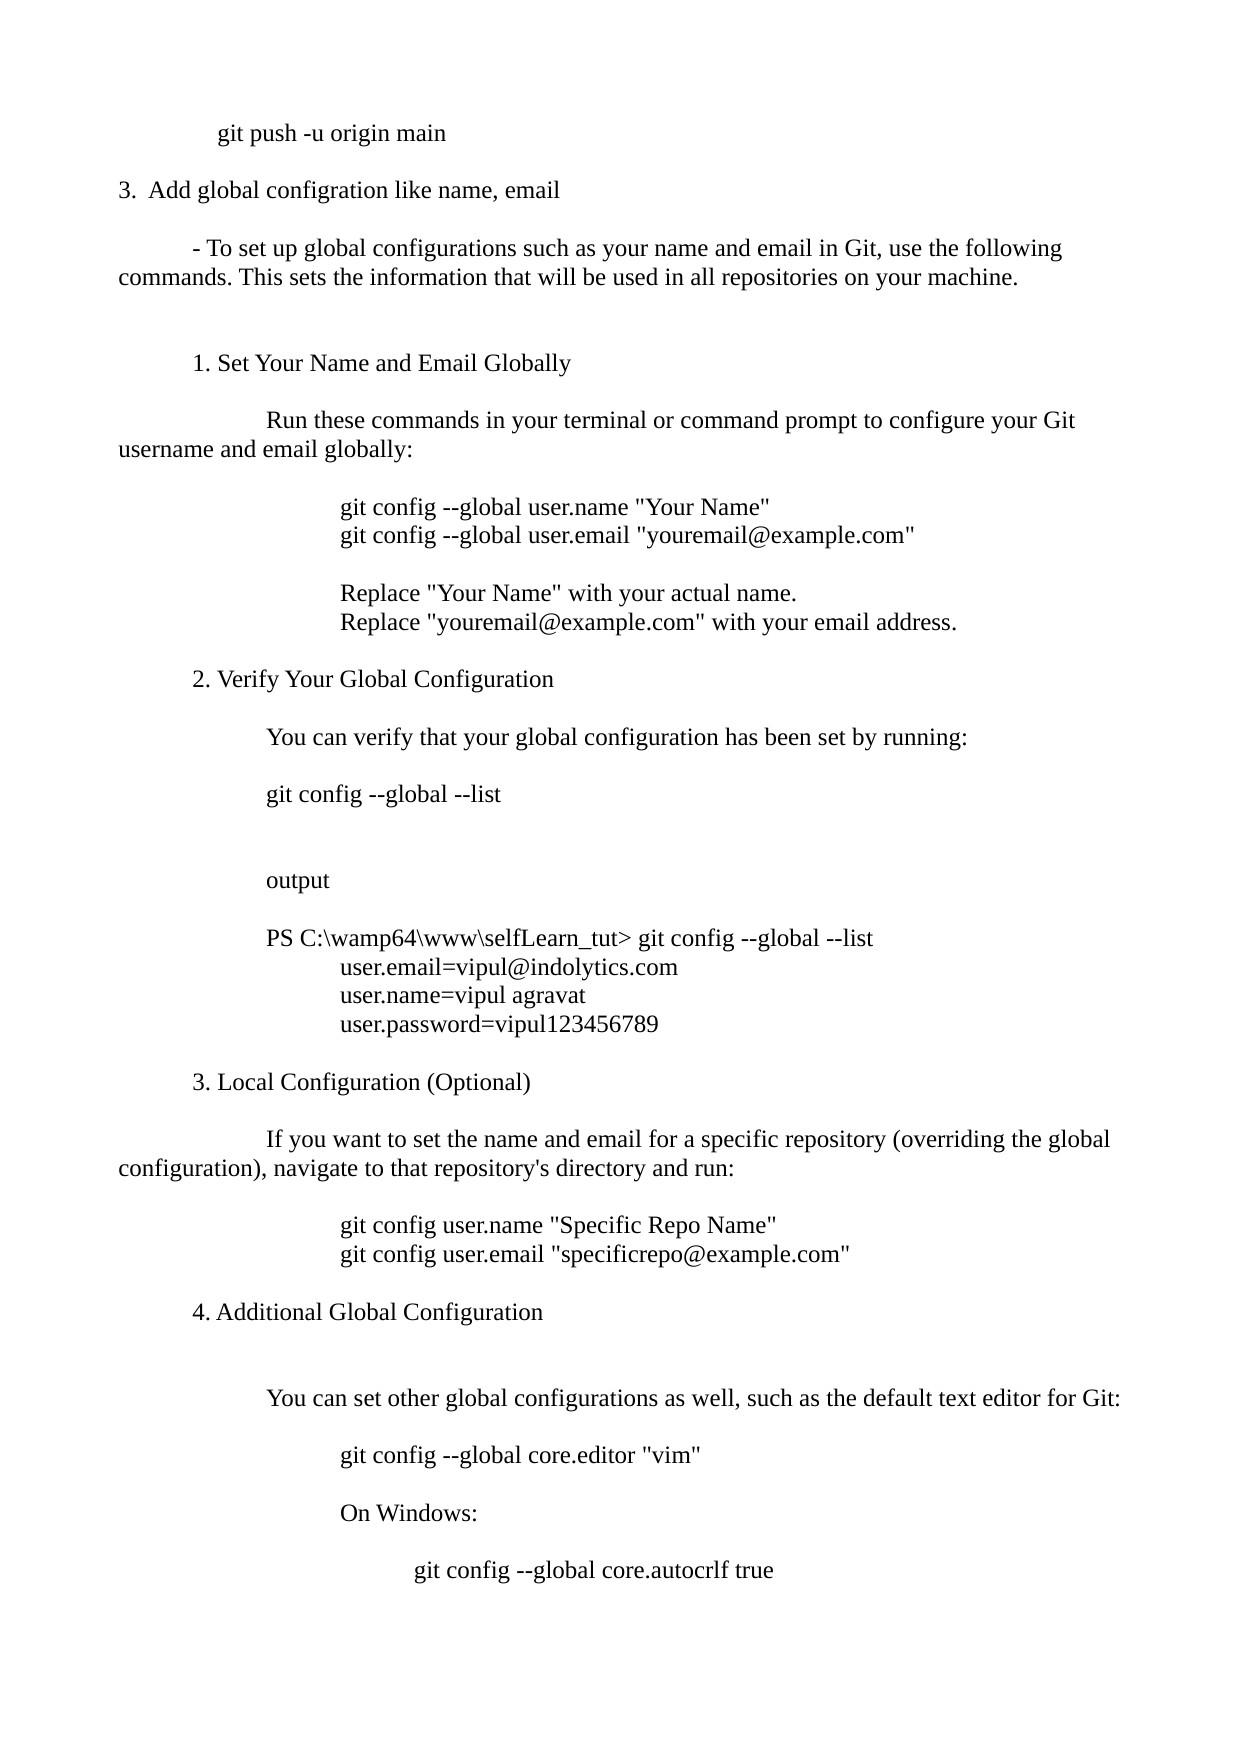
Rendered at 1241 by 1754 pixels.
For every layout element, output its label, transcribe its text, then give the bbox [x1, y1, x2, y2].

text git push -u origin main [118, 118, 1122, 147]
text On Windows: [118, 1498, 1122, 1527]
text Run these commands in your terminal or command prompt to configure your Git username and email globally: [118, 406, 1122, 463]
text You can verify that your global configuration has been set by running: [118, 722, 1122, 751]
text user.name=vipul agravat [118, 981, 1122, 1009]
text git config user.name "Specific Repo Name" [118, 1211, 1122, 1239]
text 2. Verify Your Global Configuration [118, 664, 1122, 693]
text git config --global --list [118, 779, 1122, 808]
text user.email=vipul@indolytics.com [118, 952, 1122, 981]
text git config --global core.editor "vim" [118, 1441, 1122, 1469]
text 1. Set Your Name and Email Globally [118, 348, 1122, 377]
text 3. Local Configuration (Optional) [118, 1067, 1122, 1096]
text git config --global user.email "youremail@example.com" [118, 521, 1122, 549]
text Replace "youremail@example.com" with your email address. [118, 607, 1122, 636]
text - To set up global configurations such as your name and email in Git, use the following commands. This sets the information that will be used in all repositories on your machine. [118, 233, 1122, 291]
text 3. Add global configration like name, email [118, 176, 1122, 204]
text git config --global user.name "Your Name" [118, 492, 1122, 521]
text You can set other global configurations as well, such as the default text editor for Git: [118, 1383, 1122, 1412]
text user.password=vipul123456789 [118, 1009, 1122, 1038]
text output [118, 866, 1122, 894]
text If you want to set the name and email for a specific repository (overriding the global configuration), navigate to that repository's directory and run: [118, 1124, 1122, 1182]
text PS C:\wamp64\www\selfLearn_tut> git config --global --list [118, 923, 1122, 952]
text git config user.email "specificrepo@example.com" [118, 1239, 1122, 1268]
text git config --global core.autocrlf true [118, 1556, 1122, 1584]
text Replace "Your Name" with your actual name. [118, 578, 1122, 607]
text 4. Additional Global Configuration [118, 1297, 1122, 1326]
